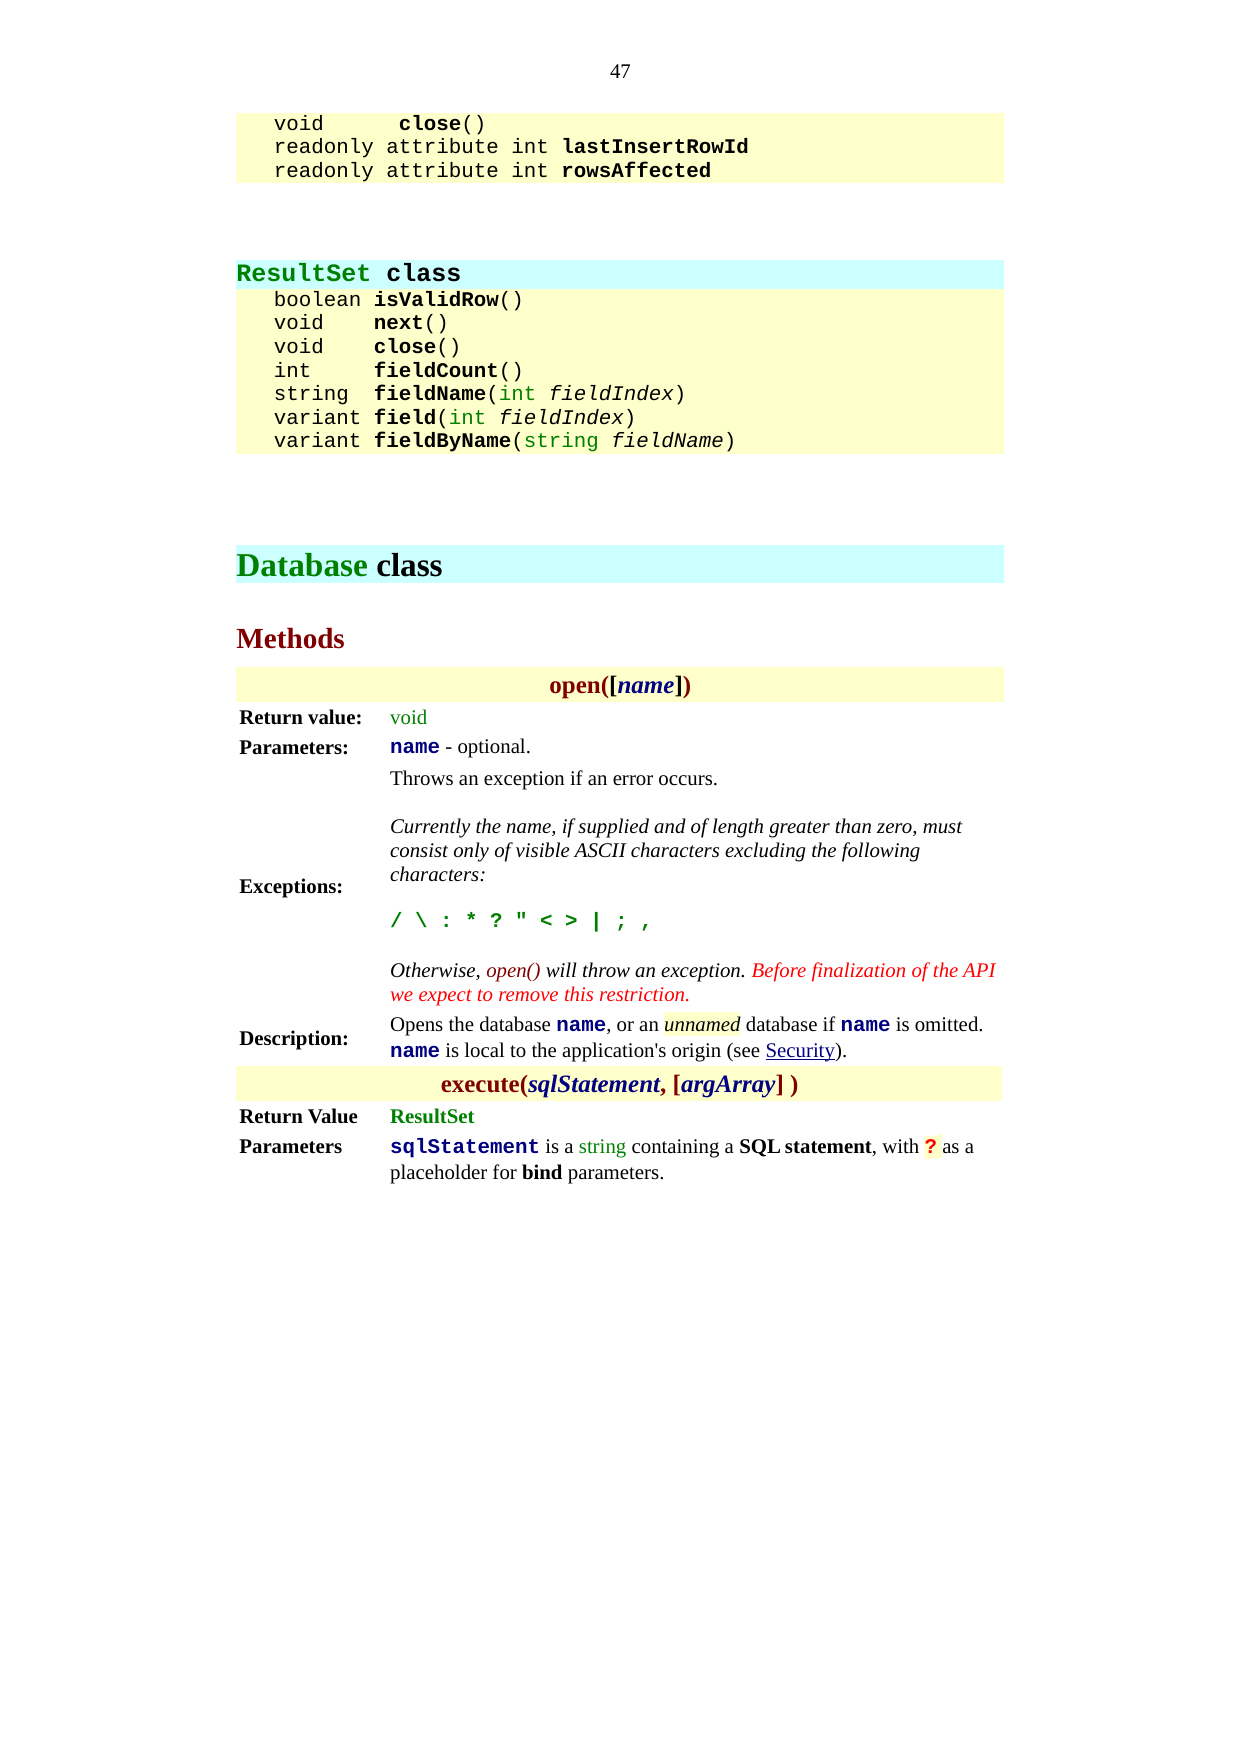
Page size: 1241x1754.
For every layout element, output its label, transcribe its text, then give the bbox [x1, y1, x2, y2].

table_cell ResultSet [387, 1101, 1002, 1131]
table_cell void [387, 702, 1004, 732]
table_cell name - optional. [387, 732, 1004, 763]
text void next() [236, 312, 1004, 336]
text ResultSet class [236, 260, 1004, 289]
text boolean isValidRow() [236, 289, 1004, 312]
text string fieldName(int fieldIndex) [236, 383, 1004, 407]
text void close() [236, 113, 1004, 136]
text readonly attribute int rowsAffected [236, 160, 1004, 183]
text int fieldCount() [236, 359, 1004, 383]
subtitle Database class [236, 545, 1004, 583]
table_cell sqlStatement is a string containing a SQL statement, with ? as a placeholder for bind parameters. [387, 1131, 1002, 1211]
subtitle Methods [236, 621, 1004, 654]
text variant field(int fieldIndex) [236, 407, 1004, 431]
table_cell Parameters: [236, 732, 387, 763]
table_cell Return Value [236, 1101, 387, 1131]
text void close() [236, 336, 1004, 359]
table_header execute(sqlStatement, [argArray] ) [236, 1066, 1002, 1101]
table_cell Return value: [236, 702, 387, 732]
text variant fieldByName(string fieldName) [236, 431, 1004, 454]
table_cell Throws an exception if an error occurs. Currently the name, if supplied and of length greater than zero, must consist only of visible ASCII characters excluding the following characters: / \ : * ? " < > | ; , Otherwise, open() will throw an exception. Before finalization of the API we expect to remove this restriction. [387, 763, 1004, 1009]
table_cell Opens the database name, or an unnamed database if name is omitted. name is local to the application's origin (see Security). [387, 1009, 1004, 1066]
table_cell Exceptions: [236, 763, 387, 1009]
table_cell Description: [236, 1009, 387, 1066]
table_cell Parameters [236, 1131, 387, 1211]
table_header open([name]) [236, 667, 1004, 702]
text readonly attribute int lastInsertRowId [236, 136, 1004, 160]
